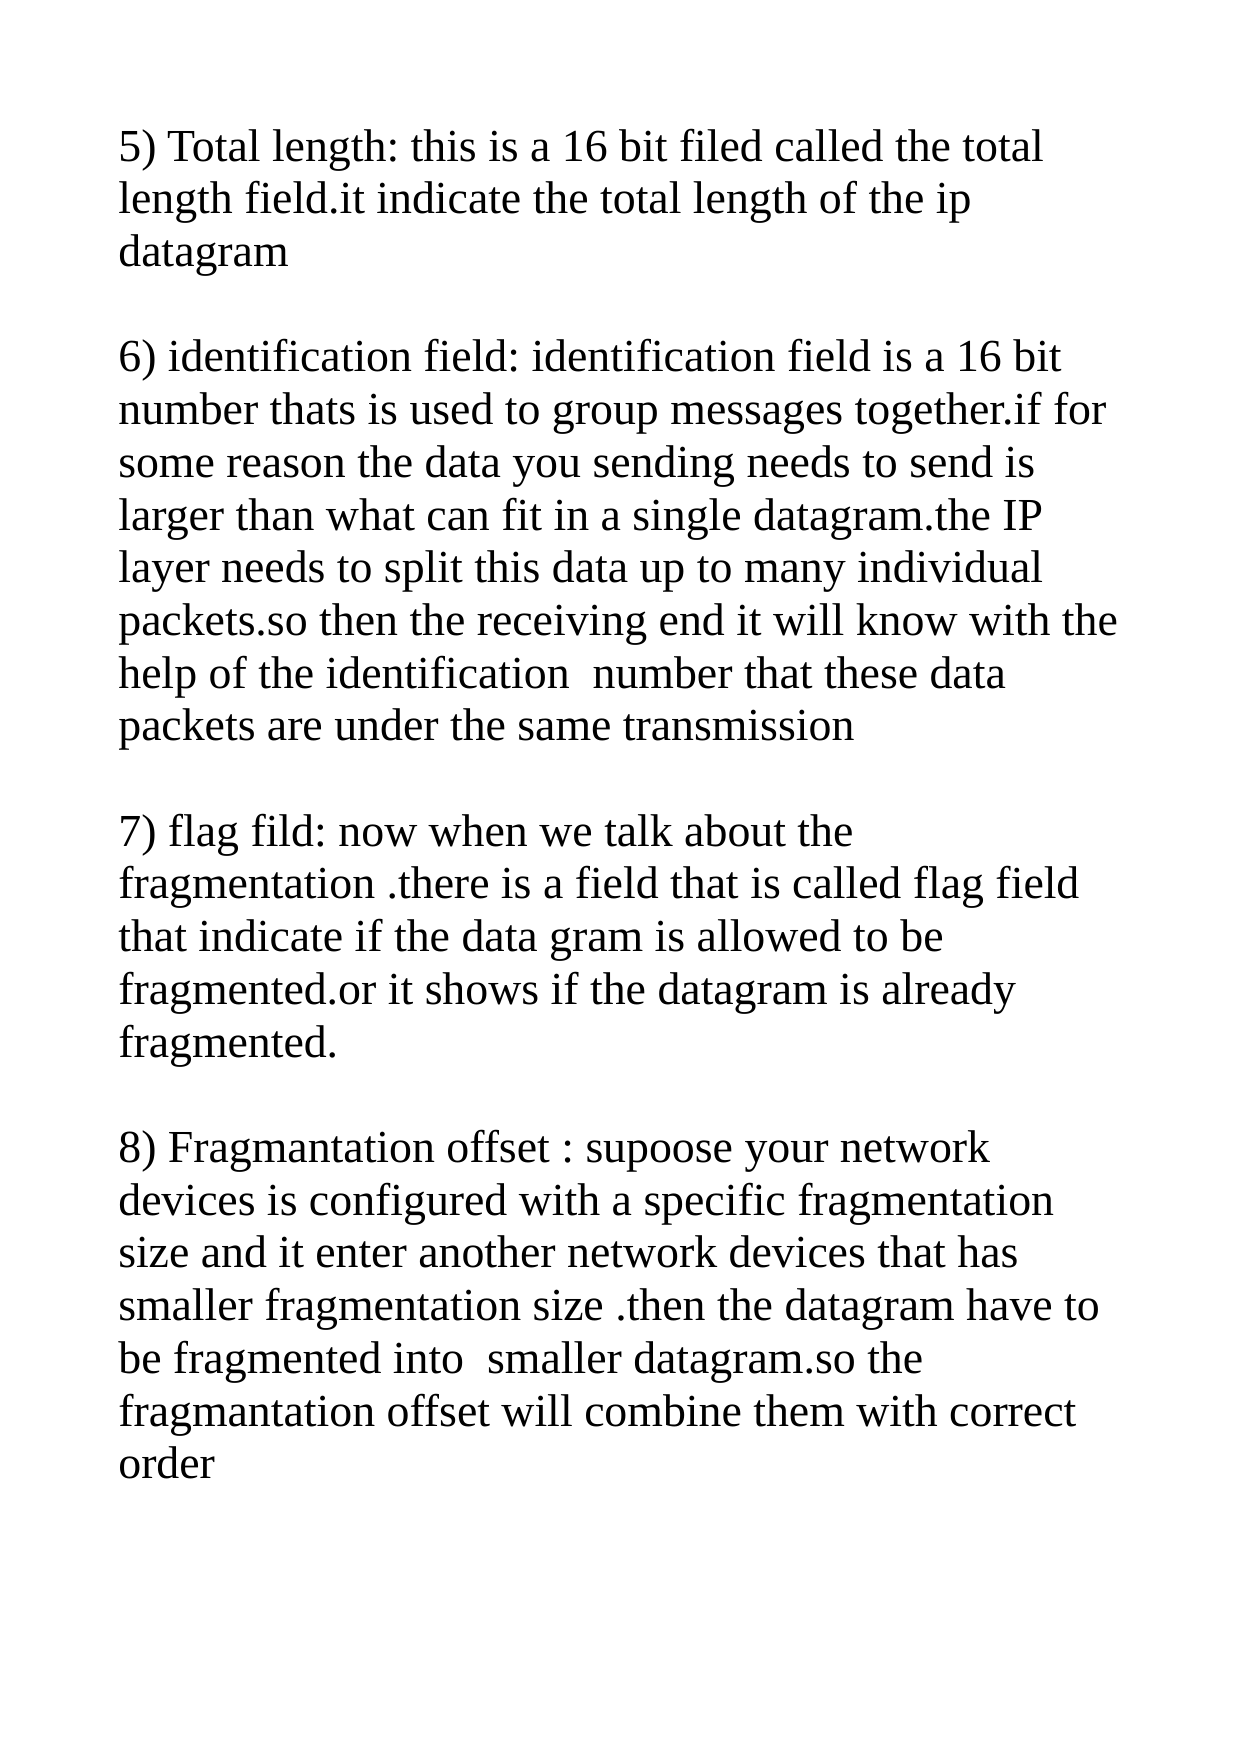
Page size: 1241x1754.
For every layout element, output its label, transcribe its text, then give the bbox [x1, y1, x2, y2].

text 6) identification field: identification field is a 16 bit number thats is used to group messages together.if for some reason the data you sending needs to send is larger than what can fit in a single datagram.the IP layer needs to split this data up to many individual packets.so then the receiving end it will know with the help of the identification number that these data packets are under the same transmission [118, 329, 1122, 751]
text 7) flag fild: now when we talk about the fragmentation .there is a field that is called flag field that indicate if the data gram is allowed to be fragmented.or it shows if the datagram is already fragmented. [118, 803, 1122, 1067]
text 8) Fragmantation offset : supoose your network devices is configured with a specific fragmentation size and it enter another network devices that has smaller fragmentation size .then the datagram have to be fragmented into smaller datagram.so the fragmantation offset will combine them with correct order [118, 1119, 1122, 1488]
text 5) Total length: this is a 16 bit filed called the total length field.it indicate the total length of the ip datagram [118, 118, 1122, 276]
